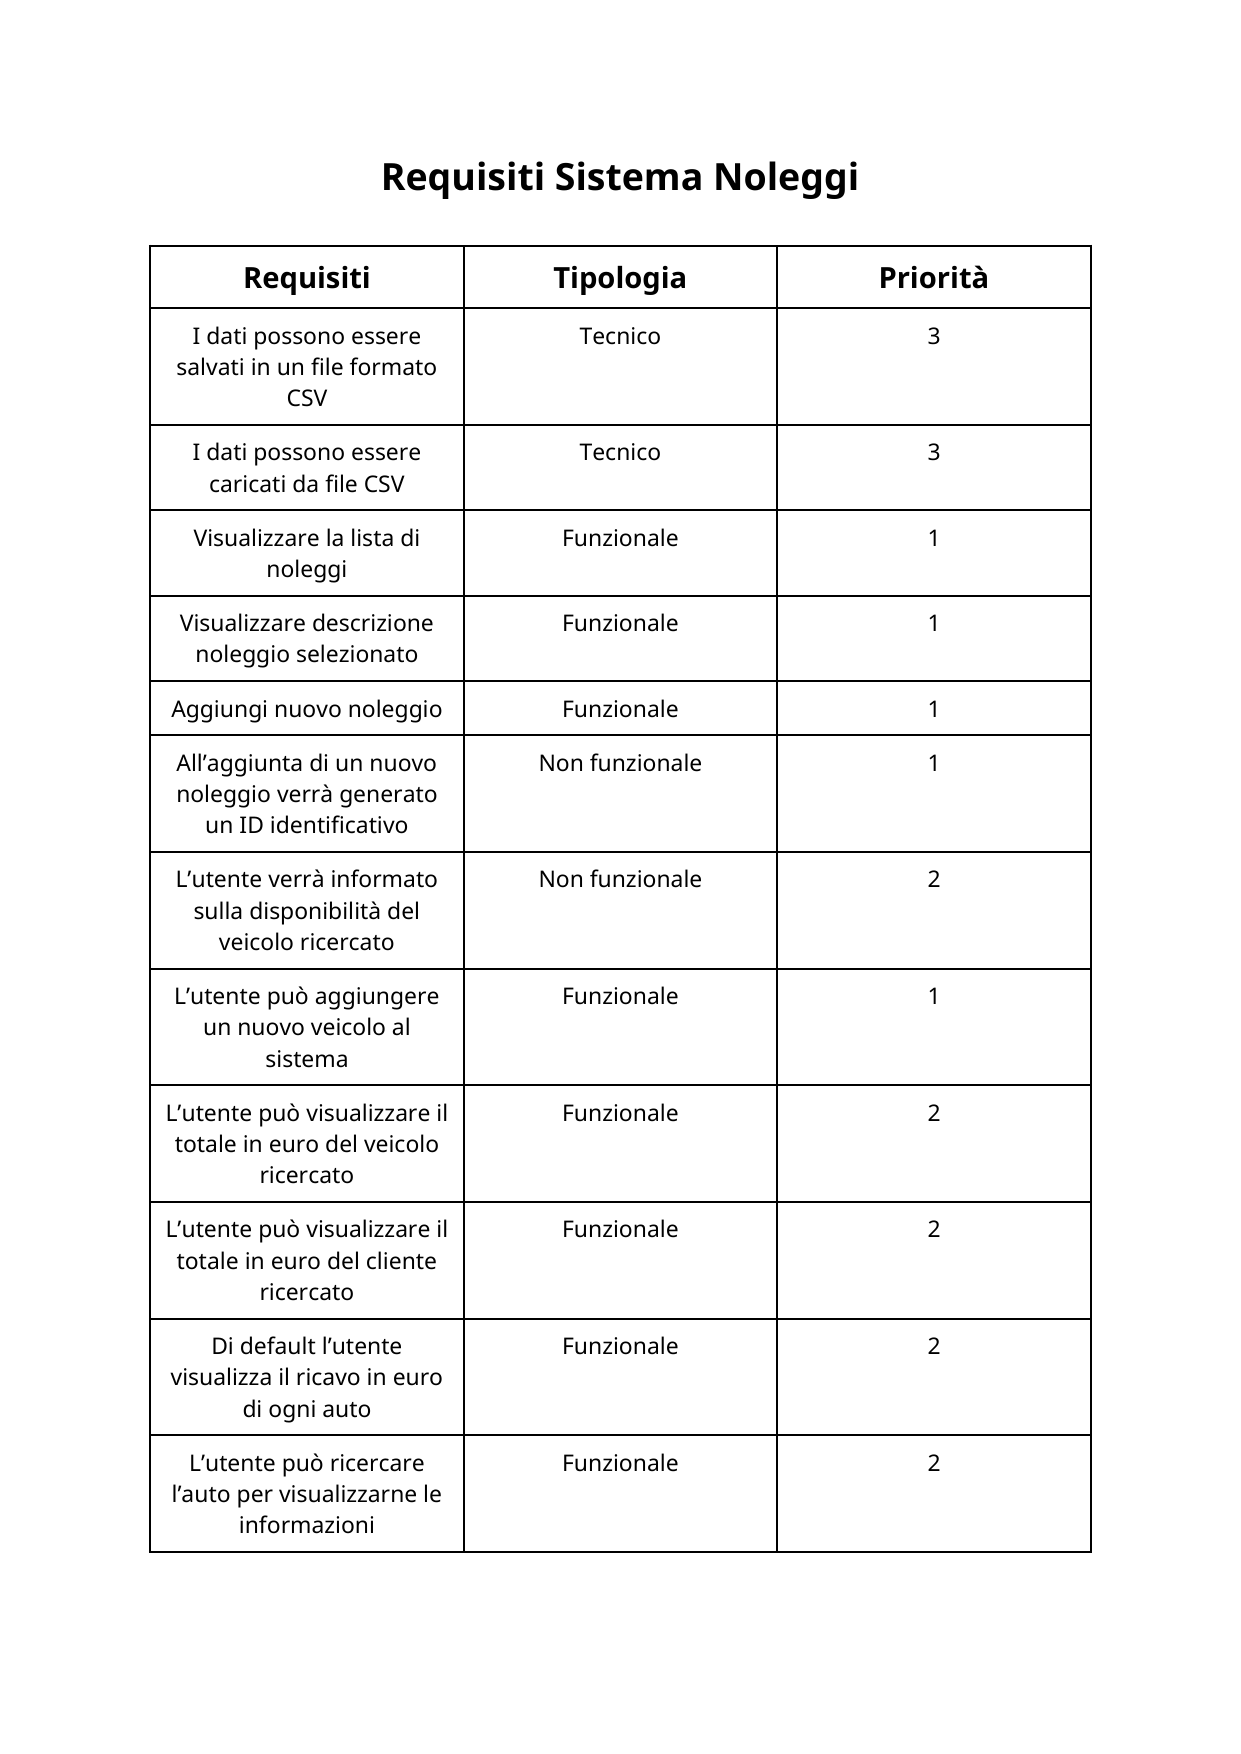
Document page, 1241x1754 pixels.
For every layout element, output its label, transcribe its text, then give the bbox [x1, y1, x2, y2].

table_cell Funzionale [465, 1203, 776, 1318]
table_cell 1 [778, 511, 1090, 595]
table_header Tipologia [465, 247, 776, 307]
table_cell 1 [778, 597, 1090, 680]
table_cell All’aggiunta di un nuovo noleggio verrà generato un ID identificativo [151, 736, 463, 851]
text Requisiti Sistema Noleggi [150, 150, 1090, 201]
table_cell Funzionale [465, 1086, 776, 1201]
table_cell 1 [778, 970, 1090, 1084]
table_cell Visualizzare descrizione noleggio selezionato [151, 597, 463, 680]
table_cell L’utente può ricercare l’auto per visualizzarne le informazioni [151, 1436, 463, 1551]
table_cell L’utente può visualizzare il totale in euro del cliente ricercato [151, 1203, 463, 1318]
table_cell 2 [778, 853, 1090, 968]
table_cell Funzionale [465, 970, 776, 1084]
table_cell 3 [778, 309, 1090, 424]
table_cell Tecnico [465, 426, 776, 509]
table_cell L’utente verrà informato sulla disponibilità del veicolo ricercato [151, 853, 463, 968]
table_cell L’utente può visualizzare il totale in euro del veicolo ricercato [151, 1086, 463, 1201]
table_cell I dati possono essere salvati in un file formato CSV [151, 309, 463, 424]
table_cell 2 [778, 1086, 1090, 1201]
table_cell Funzionale [465, 1320, 776, 1434]
table_cell Funzionale [465, 511, 776, 595]
table_cell Non funzionale [465, 853, 776, 968]
table_cell 2 [778, 1320, 1090, 1434]
table_cell Tecnico [465, 309, 776, 424]
table_cell Funzionale [465, 1436, 776, 1551]
table_cell 2 [778, 1436, 1090, 1551]
table_cell 2 [778, 1203, 1090, 1318]
table_cell Visualizzare la lista di noleggi [151, 511, 463, 595]
table_cell Funzionale [465, 682, 776, 734]
table_cell Funzionale [465, 597, 776, 680]
table_cell 1 [778, 682, 1090, 734]
table_cell I dati possono essere caricati da file CSV [151, 426, 463, 509]
table_cell Non funzionale [465, 736, 776, 851]
table_cell Aggiungi nuovo noleggio [151, 682, 463, 734]
table_cell 1 [778, 736, 1090, 851]
table_cell L’utente può aggiungere un nuovo veicolo al sistema [151, 970, 463, 1084]
table_header Priorità [778, 247, 1090, 307]
table_cell Di default l’utente visualizza il ricavo in euro di ogni auto [151, 1320, 463, 1434]
table_header Requisiti [151, 247, 463, 307]
table_cell 3 [778, 426, 1090, 509]
